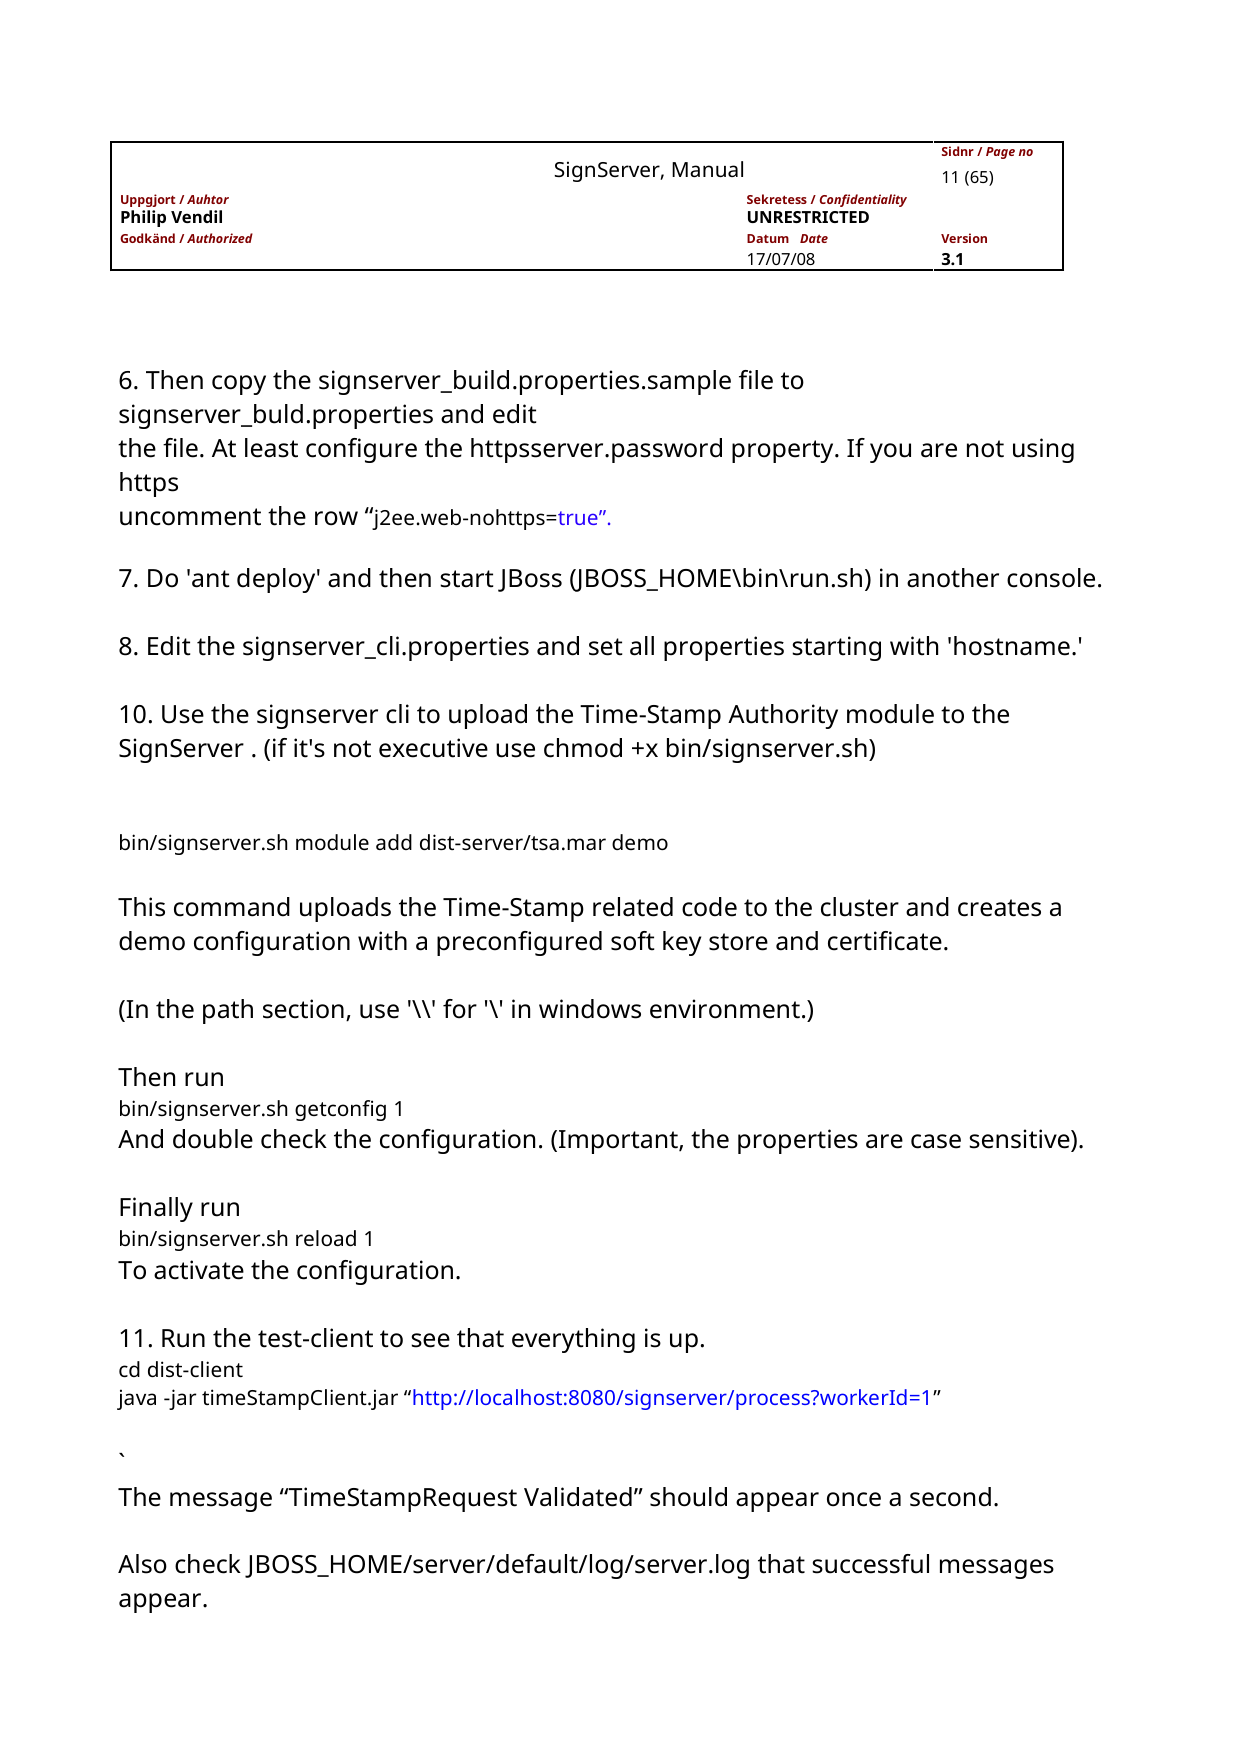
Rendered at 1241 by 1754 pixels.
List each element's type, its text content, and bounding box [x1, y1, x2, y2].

text ` [118, 1446, 1122, 1479]
text bin/signserver.sh reload 1 [118, 1224, 1122, 1253]
text Also check JBOSS_HOME/server/default/log/server.log that successful messages appear. [118, 1547, 1122, 1615]
text 10. Use the signserver cli to upload the Time-Stamp Authority module to the SignServer . (if it's not executive use chmod +x bin/signserver.sh) [118, 697, 1122, 765]
text 6. Then copy the signserver_build.properties.sample file to signserver_buld.properties and edit [118, 363, 1122, 431]
text uncomment the row “j2ee.web-nohttps=true”. [118, 499, 1122, 533]
text bin/signserver.sh module add dist-server/tsa.mar demo [118, 793, 1122, 856]
text (In the path section, use '\\' for '\' in windows environment.) [118, 992, 1122, 1026]
text 8. Edit the signserver_cli.properties and set all properties starting with 'hostname.' [118, 629, 1122, 663]
text cd dist-client [118, 1354, 1122, 1383]
text java -jar timeStampClient.jar “http://localhost:8080/signserver/process?workerId=1” [118, 1383, 1122, 1412]
text the file. At least configure the httpsserver.password property. If you are not using https [118, 431, 1122, 499]
text The message “TimeStampRequest Validated” should appear once a second. [118, 1479, 1122, 1513]
text And double check the configuration. (Important, the properties are case sensitive). [118, 1122, 1122, 1156]
text Then run [118, 1060, 1122, 1094]
text 7. Do 'ant deploy' and then start JBoss (JBOSS_HOME\bin\run.sh) in another console. [118, 561, 1122, 595]
text This command uploads the Time-Stamp related code to the cluster and creates a demo configuration with a preconfigured soft key store and certificate. [118, 890, 1122, 958]
text 11. Run the test-client to see that everything is up. [118, 1321, 1122, 1354]
text To activate the configuration. [118, 1253, 1122, 1287]
text bin/signserver.sh getconfig 1 [118, 1094, 1122, 1122]
text Finally run [118, 1190, 1122, 1224]
